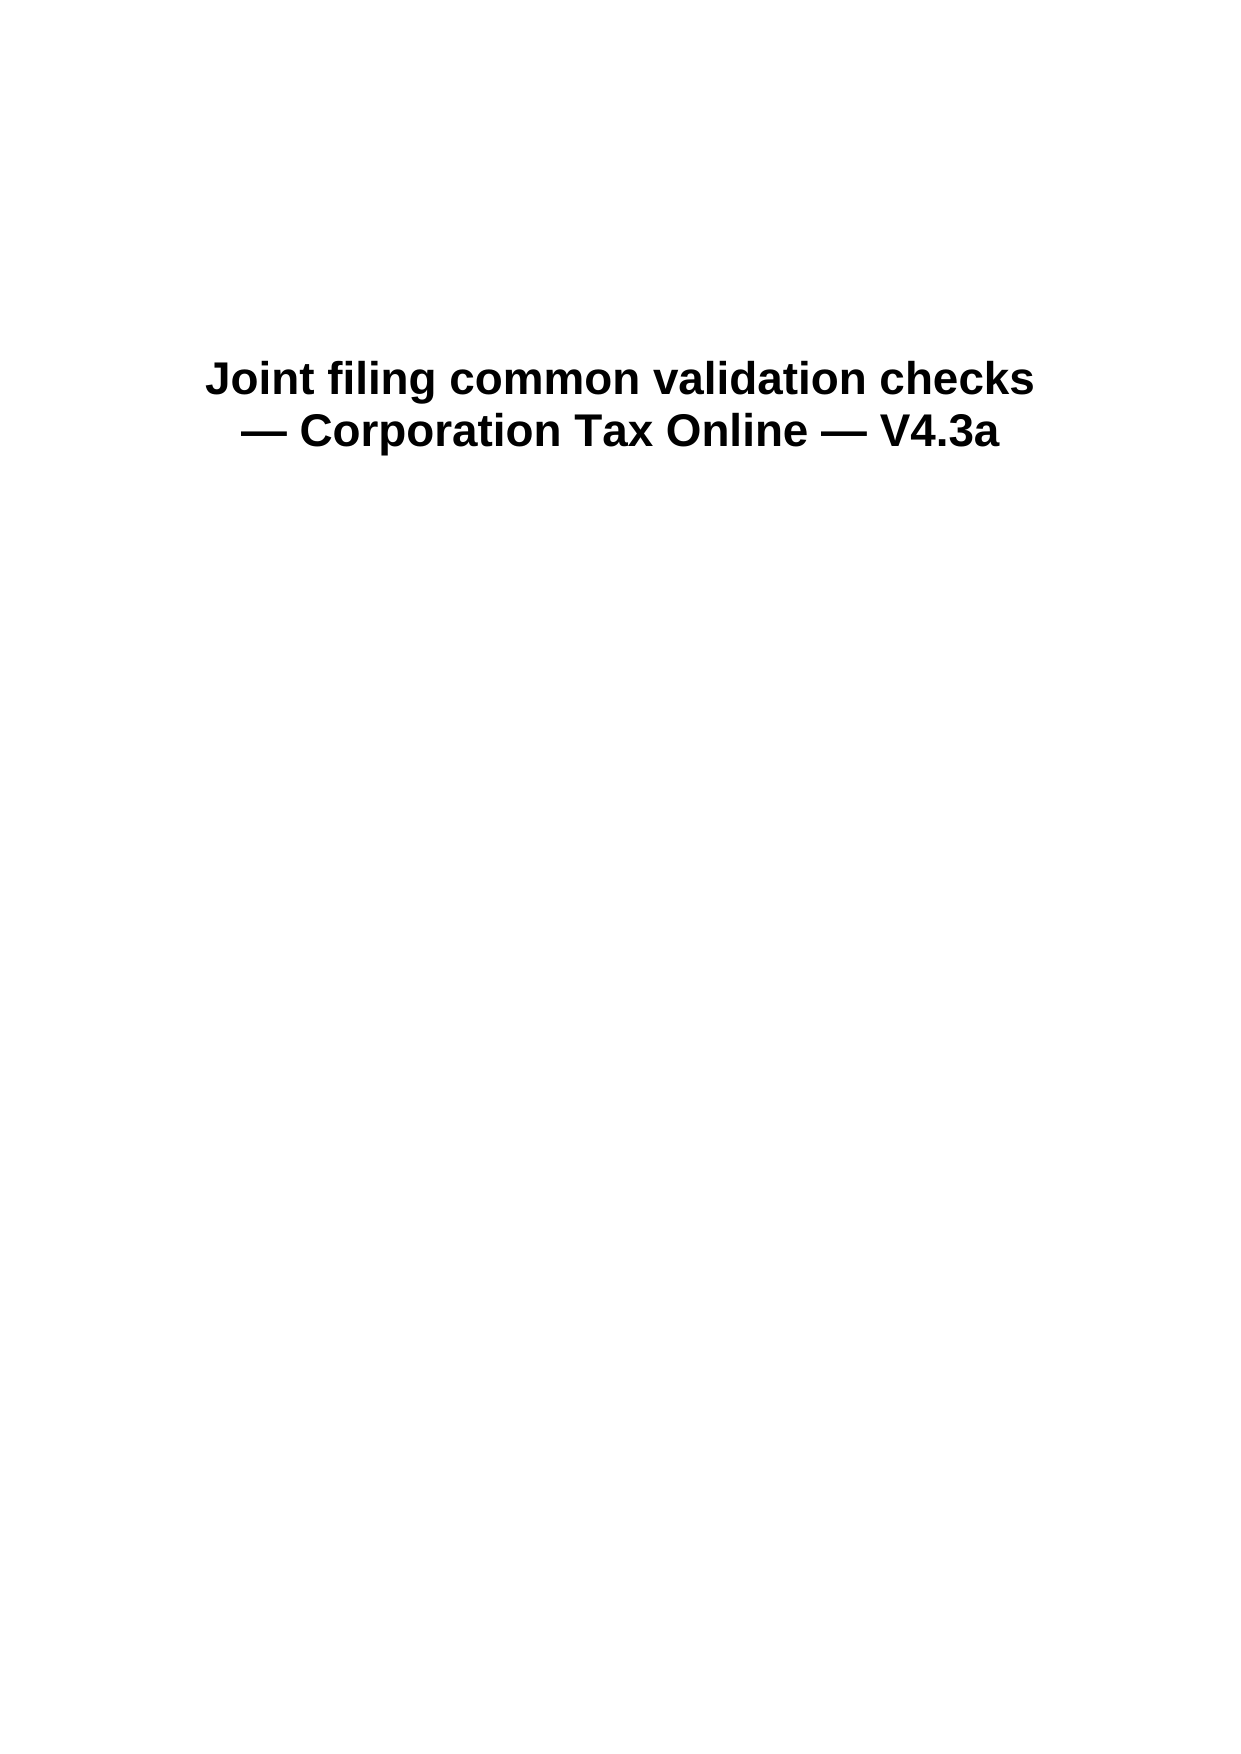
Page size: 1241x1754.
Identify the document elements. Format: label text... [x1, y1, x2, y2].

subtitle Joint filing common validation checks — Corporation Tax Online — V4.3a [187, 351, 1053, 457]
